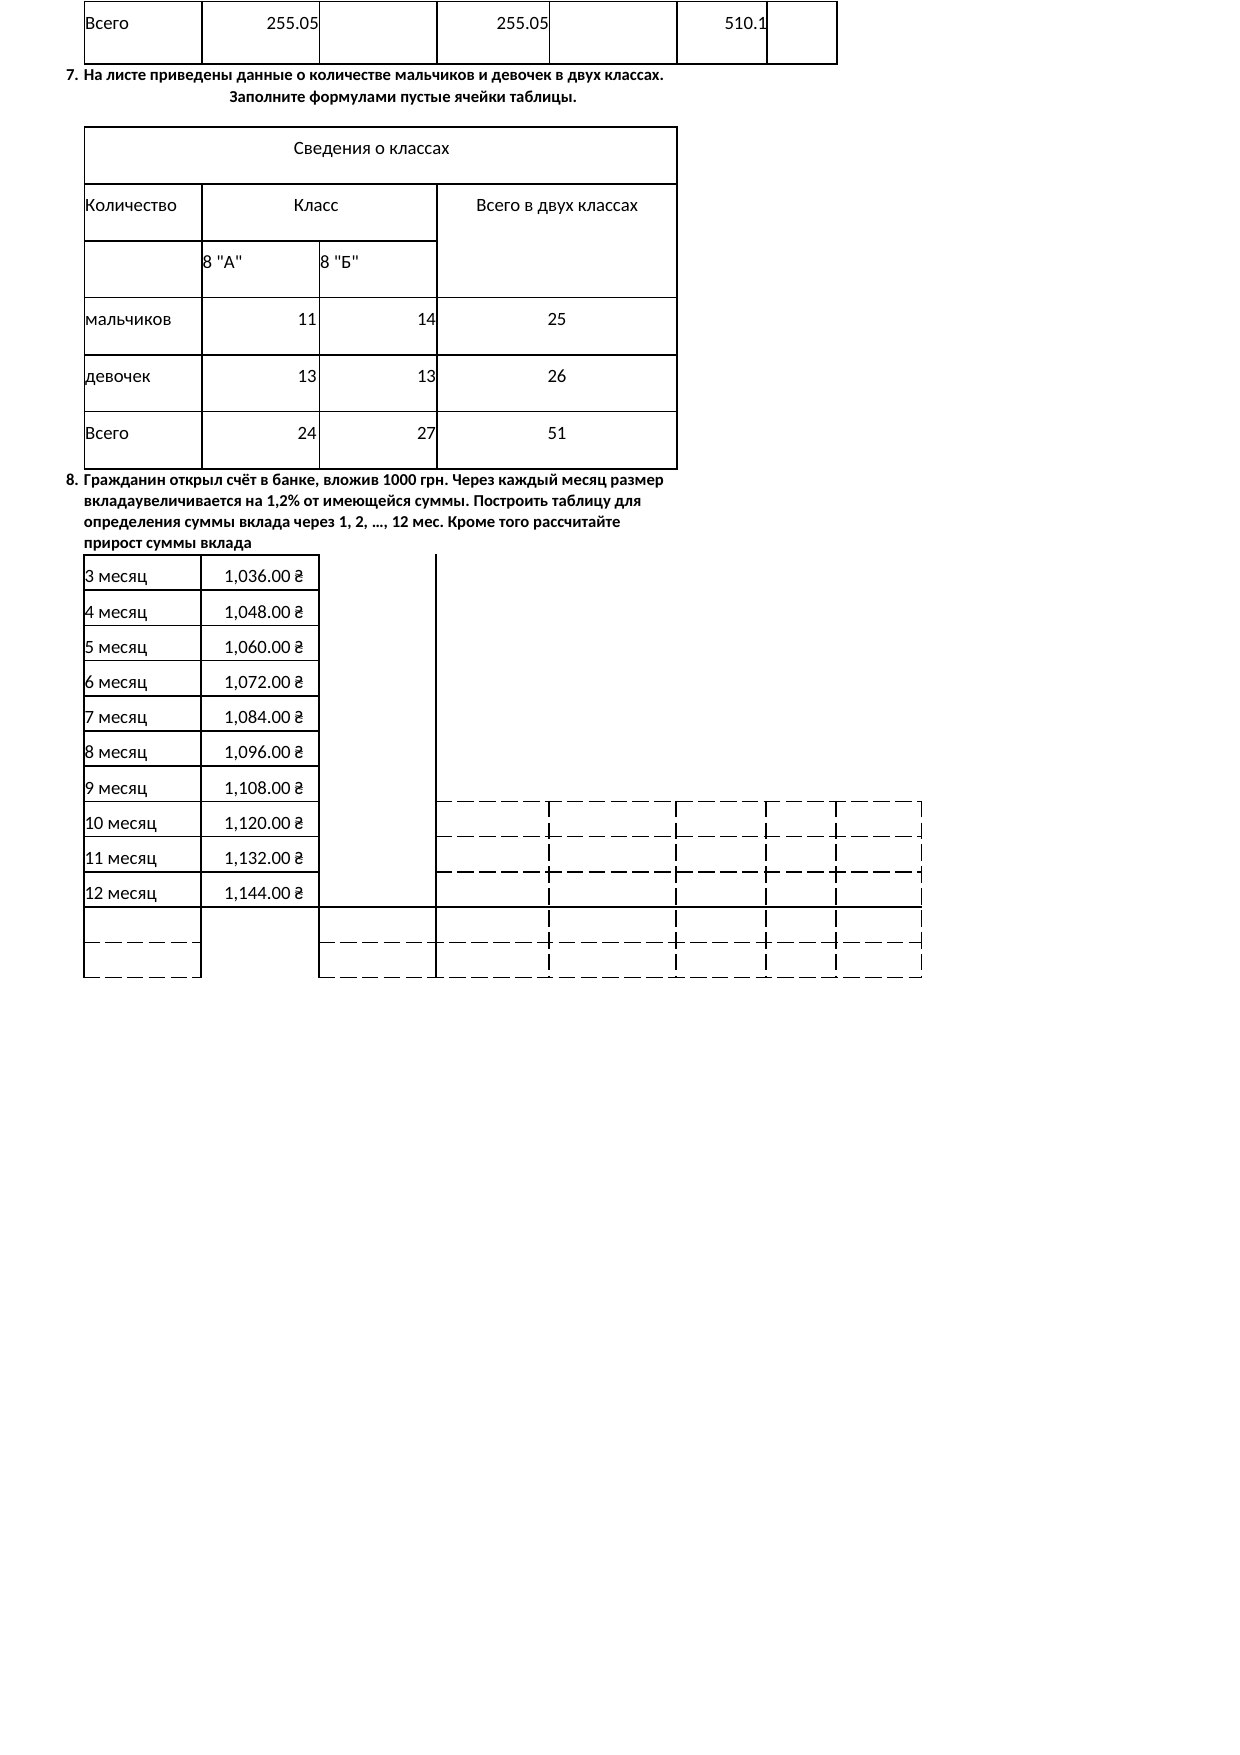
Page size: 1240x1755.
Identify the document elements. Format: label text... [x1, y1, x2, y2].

table_cell 11 [294, 298, 319, 354]
table_cell [766, 941, 836, 977]
table_cell [203, 356, 294, 411]
table_cell [676, 801, 766, 836]
table_cell 14 [320, 298, 436, 354]
table_cell [202, 908, 318, 977]
table_cell [203, 412, 294, 468]
table_header [320, 554, 435, 906]
table_cell 1,132.00 ₴ [202, 837, 318, 871]
table_header [437, 554, 921, 801]
table_cell 1,120.00 ₴ [202, 802, 318, 836]
table_cell 9 месяц [85, 767, 200, 801]
table_cell [437, 836, 549, 871]
table_cell 510.1 [678, 2, 766, 63]
table_cell [766, 871, 836, 906]
table_cell [676, 941, 766, 977]
table_cell Всего [85, 412, 201, 468]
table_cell [549, 941, 676, 977]
table_header Сведения о классах [294, 128, 676, 183]
table_cell 10 месяц [85, 802, 200, 836]
table_cell 8 месяц [85, 732, 200, 765]
table_header 3 месяц [85, 556, 200, 589]
table_cell [766, 836, 836, 871]
table_cell [320, 2, 436, 63]
table_cell 1,144.00 ₴ [202, 873, 318, 906]
table_cell 1,108.00 ₴ [202, 767, 318, 801]
table_cell 7 месяц [85, 697, 200, 730]
table_cell Всего в двух классах [438, 185, 676, 297]
table_cell [676, 908, 766, 941]
table_cell 24 [294, 412, 319, 468]
table_cell 255.05 [203, 2, 319, 63]
table_cell 25 [438, 298, 676, 354]
text Заполните формулами пустые ячейки таблицы. [229, 86, 888, 107]
table_cell [836, 871, 921, 906]
table_cell [768, 2, 836, 63]
table_cell [676, 836, 766, 871]
table_cell [836, 836, 921, 871]
table_cell [320, 908, 435, 941]
list На листе приведены данные о количестве мальчиков и девочек в двух классах. [66, 64, 679, 85]
table_cell [766, 908, 836, 941]
table_header [202, 128, 294, 183]
table_cell 1,096.00 ₴ [202, 732, 318, 765]
table_cell [85, 908, 200, 941]
table_cell 27 [320, 412, 436, 468]
table_cell [836, 908, 921, 941]
table_cell [836, 801, 921, 836]
table_cell [320, 941, 435, 977]
table_cell [836, 941, 921, 977]
table_cell 1,048.00 ₴ [202, 591, 318, 624]
table_cell [549, 801, 676, 836]
table_cell [203, 185, 294, 240]
table_cell [766, 801, 836, 836]
table_cell [437, 871, 549, 906]
table_cell [437, 908, 549, 941]
table_cell 51 [438, 412, 676, 468]
table_cell [550, 2, 676, 63]
table_header 1,036.00 ₴ [202, 556, 318, 589]
table_cell 11 месяц [85, 837, 200, 871]
table_cell [203, 298, 294, 354]
table_cell [549, 871, 676, 906]
table_cell 26 [438, 356, 676, 411]
table_cell 12 месяц [85, 873, 200, 906]
table_cell [437, 941, 549, 977]
table_cell 6 месяц [85, 661, 200, 695]
table_header [85, 128, 202, 183]
table_cell Всего [85, 2, 201, 63]
table_cell 255.05 [438, 2, 549, 63]
table_cell 8 "Б" [320, 242, 436, 297]
list Гражданин открыл счёт в банке, вложив 1000 грн. Через каждый месяц размер вкладаувеличивается на 1,2% от имеющейся суммы. Построить таблицу для определения суммы вклада через 1, 2, …, 12 мес. Кроме того рассчитайте прирост суммы вклада [66, 469, 679, 553]
table_cell 8 "А" [203, 242, 294, 297]
table_cell [85, 941, 200, 977]
table_cell [549, 908, 676, 941]
table_cell [549, 836, 676, 871]
table_cell мальчиков [85, 298, 201, 354]
table_cell Класс [294, 185, 436, 240]
table_cell [676, 871, 766, 906]
table_cell [85, 242, 201, 297]
table_cell девочек [85, 356, 201, 411]
table_cell 1,072.00 ₴ [202, 661, 318, 695]
table_cell 5 месяц [85, 626, 200, 660]
table_cell [294, 242, 319, 297]
table_cell 13 [320, 356, 436, 411]
table_cell Количество [85, 185, 201, 240]
table_cell 1,060.00 ₴ [202, 626, 318, 660]
table_cell 4 месяц [85, 591, 200, 624]
table_cell 13 [294, 356, 319, 411]
table_cell [437, 801, 549, 836]
table_cell 1,084.00 ₴ [202, 697, 318, 730]
